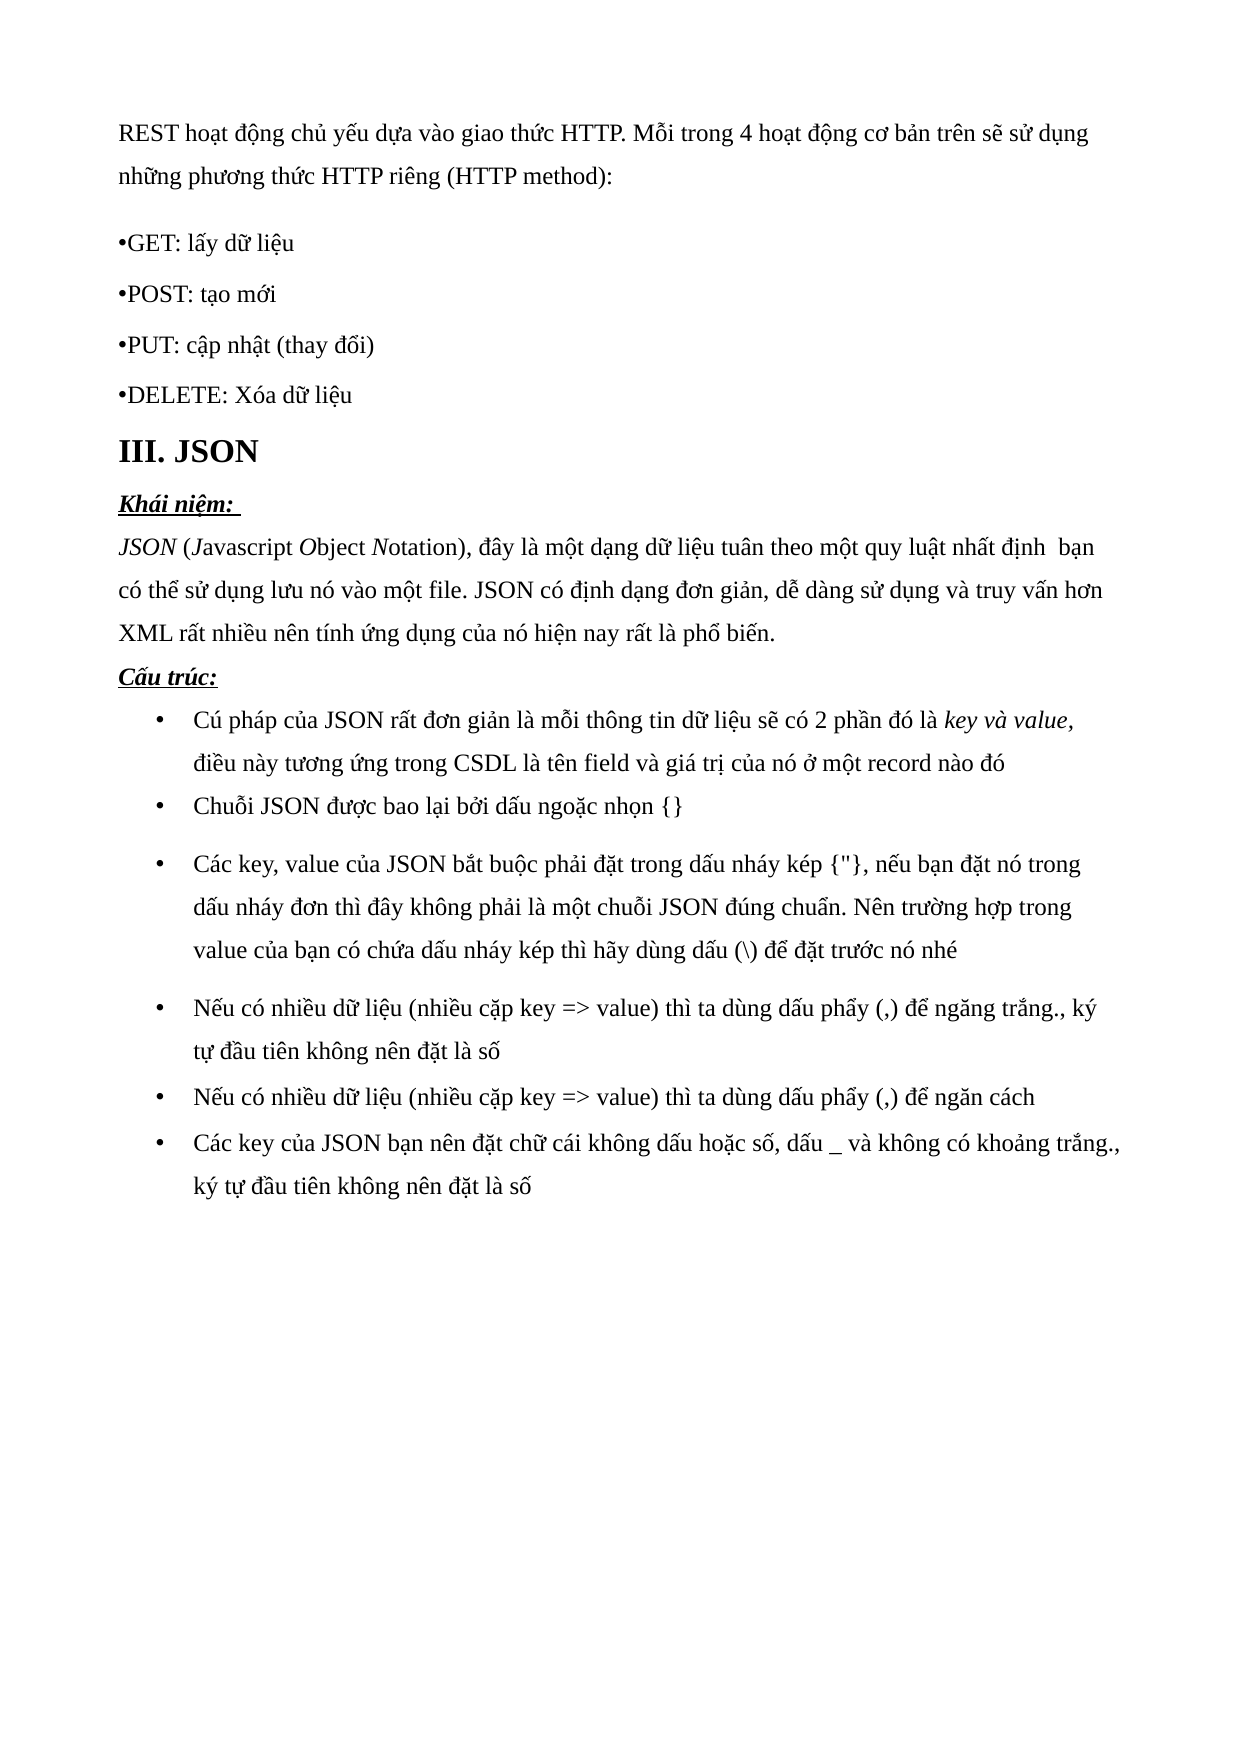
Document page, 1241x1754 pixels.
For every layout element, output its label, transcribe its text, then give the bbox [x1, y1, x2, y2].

list Nếu có nhiều dữ liệu (nhiều cặp key => value) thì ta dùng dấu phẩy (,) để ngăn cách [156, 1082, 1122, 1111]
text Cấu trúc: [118, 662, 1122, 690]
list DELETE: Xóa dữ liệu [118, 381, 1122, 409]
list POST: tạo mới [118, 279, 1122, 307]
list Chuỗi JSON được bao lại bởi dấu ngoặc nhọn {} [156, 791, 1122, 820]
list Các key, value của JSON bắt buộc phải đặt trong dấu nháy kép {"}, nếu bạn đặt nó trong dấu nháy đơn thì đây không phải là một chuỗi JSON đúng chuẩn. Nên trường hợp trong value của bạn có chứa dấu nháy kép thì hãy dùng dấu (\) để đặt trước nó nhé [156, 849, 1122, 964]
list Nếu có nhiều dữ liệu (nhiều cặp key => value) thì ta dùng dấu phẩy (,) để ngăng trắng., ký tự đầu tiên không nên đặt là số [156, 993, 1122, 1064]
text Khái niệm: [118, 489, 1122, 518]
list PUT: cập nhật (thay đổi) [118, 330, 1122, 358]
text JSON (Javascript Object Notation), đây là một dạng dữ liệu tuân theo một quy luật nhất định bạn có thể sử dụng lưu nó vào một file. JSON có định dạng đơn giản, dễ dàng sử dụng và truy vấn hơn XML rất nhiều nên tính ứng dụng của nó hiện nay rất là phổ biến. [118, 532, 1122, 647]
list Cú pháp của JSON rất đơn giản là mỗi thông tin dữ liệu sẽ có 2 phần đó là key và value, điều này tương ứng trong CSDL là tên field và giá trị của nó ở một record nào đó [156, 705, 1122, 777]
text REST hoạt động chủ yếu dựa vào giao thức HTTP. Mỗi trong 4 hoạt động cơ bản trên sẽ sử dụng những phương thức HTTP riêng (HTTP method): [118, 118, 1122, 190]
text III. JSON [118, 432, 1122, 470]
list GET: lấy dữ liệu [118, 228, 1122, 257]
list Các key của JSON bạn nên đặt chữ cái không dấu hoặc số, dấu _ và không có khoảng trắng., ký tự đầu tiên không nên đặt là số [156, 1128, 1122, 1200]
